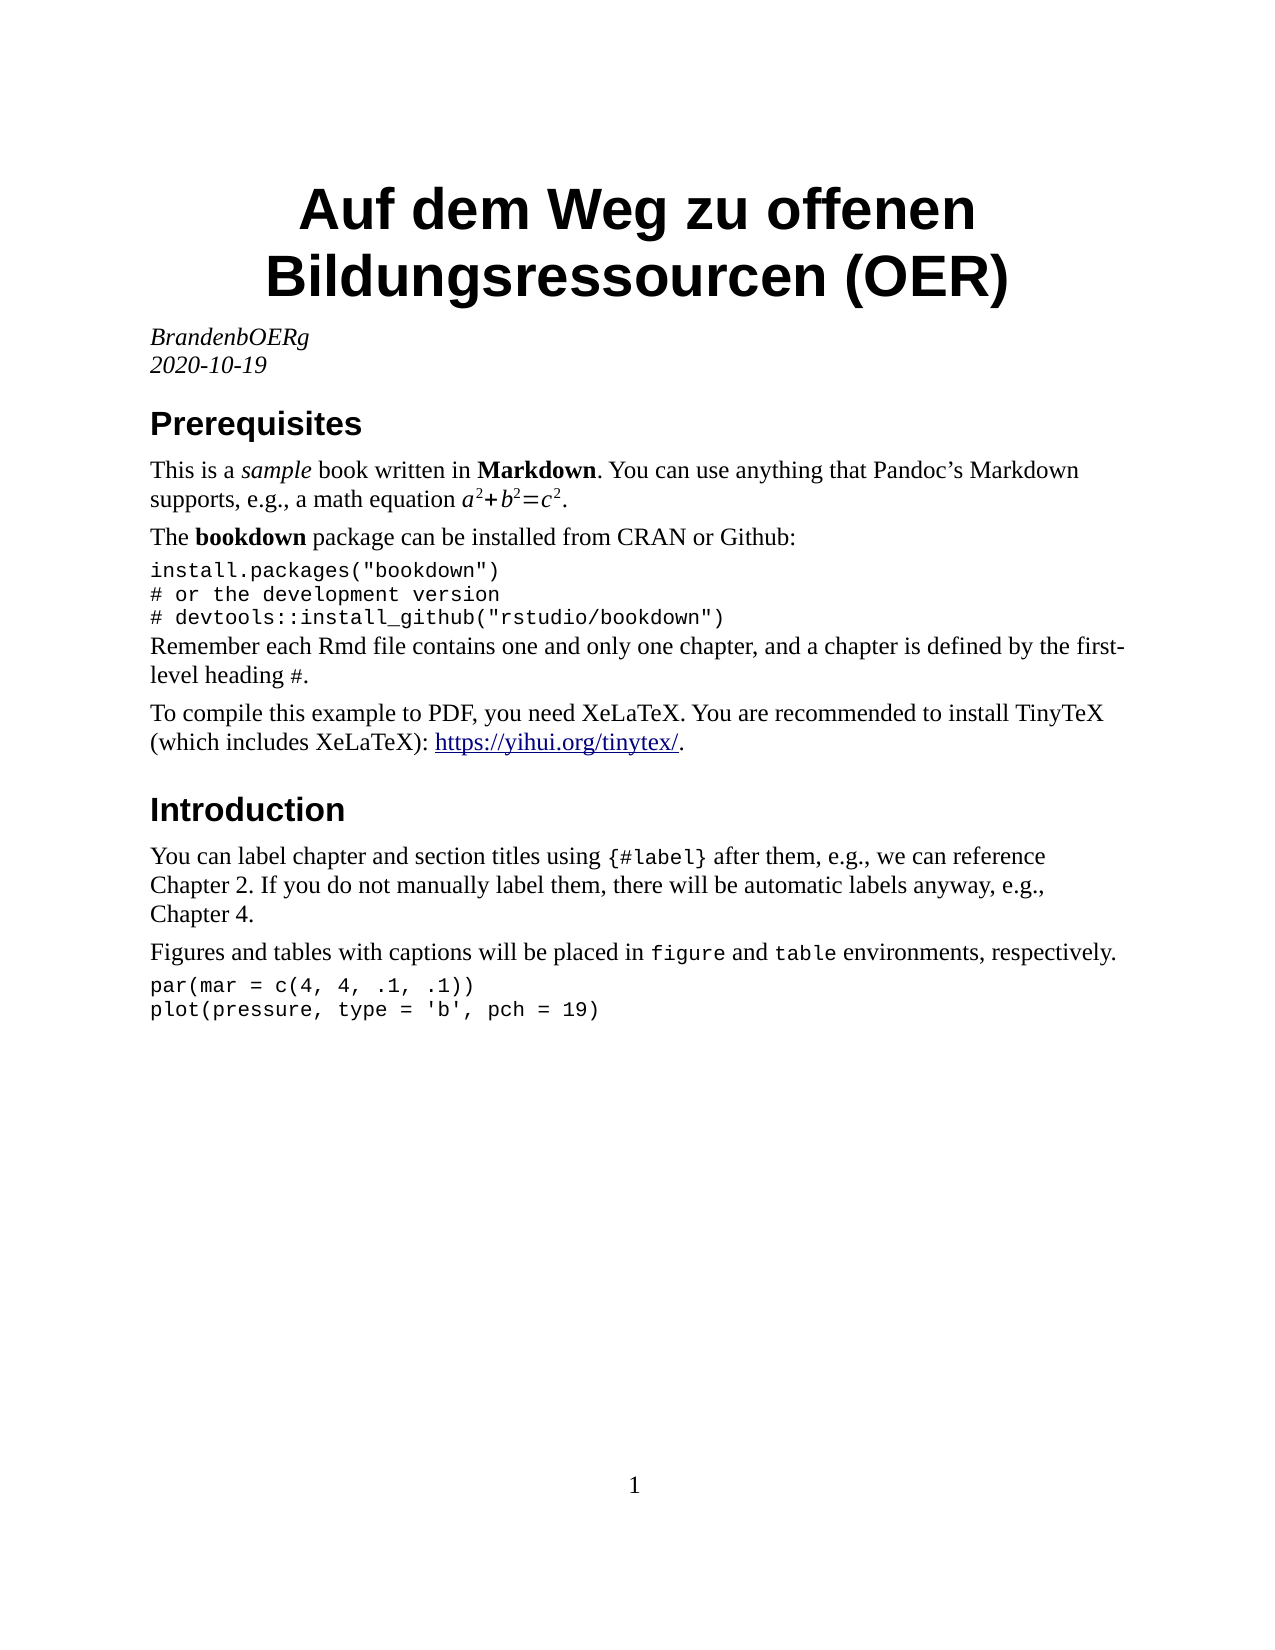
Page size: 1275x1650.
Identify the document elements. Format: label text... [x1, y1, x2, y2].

text 2020-10-19 [150, 350, 1125, 379]
text You can label chapter and section titles using {#label} after them, e.g., we can reference Chapter 2. If you do not manually label them, there will be automatic labels anyway, e.g., Chapter 4. [150, 841, 1125, 928]
text par(mar = c(4, 4, .1, .1)) [150, 976, 1125, 999]
text Remember each Rmd file contains one and only one chapter, and a chapter is defined by the first-level heading #. [150, 631, 1125, 689]
subtitle Introduction [150, 790, 1125, 828]
subtitle Prerequisites [150, 404, 1125, 443]
text BrandenbOERg [150, 322, 1125, 350]
text This is a sample book written in Markdown. You can use anything that Pandoc’s Markdown supports, e.g., a math equation . [150, 455, 1125, 513]
text plot(pressure, type = 'b', pch = 19) [150, 999, 1125, 1023]
title Auf dem Weg zu offenen Bildungsressourcen (OER) [150, 175, 1125, 309]
text Figures and tables with captions will be placed in figure and table environments, respectively. [150, 937, 1125, 967]
text install.packages("bookdown") [150, 560, 1125, 584]
text # or the development version [150, 584, 1125, 607]
text To compile this example to PDF, you need XeLaTeX. You are recommended to install TinyTeX (which includes XeLaTeX): https://yihui.org/tinytex/. [150, 698, 1125, 756]
text # devtools::install_github("rstudio/bookdown") [150, 607, 1125, 631]
text The bookdown package can be installed from CRAN or Github: [150, 522, 1125, 551]
